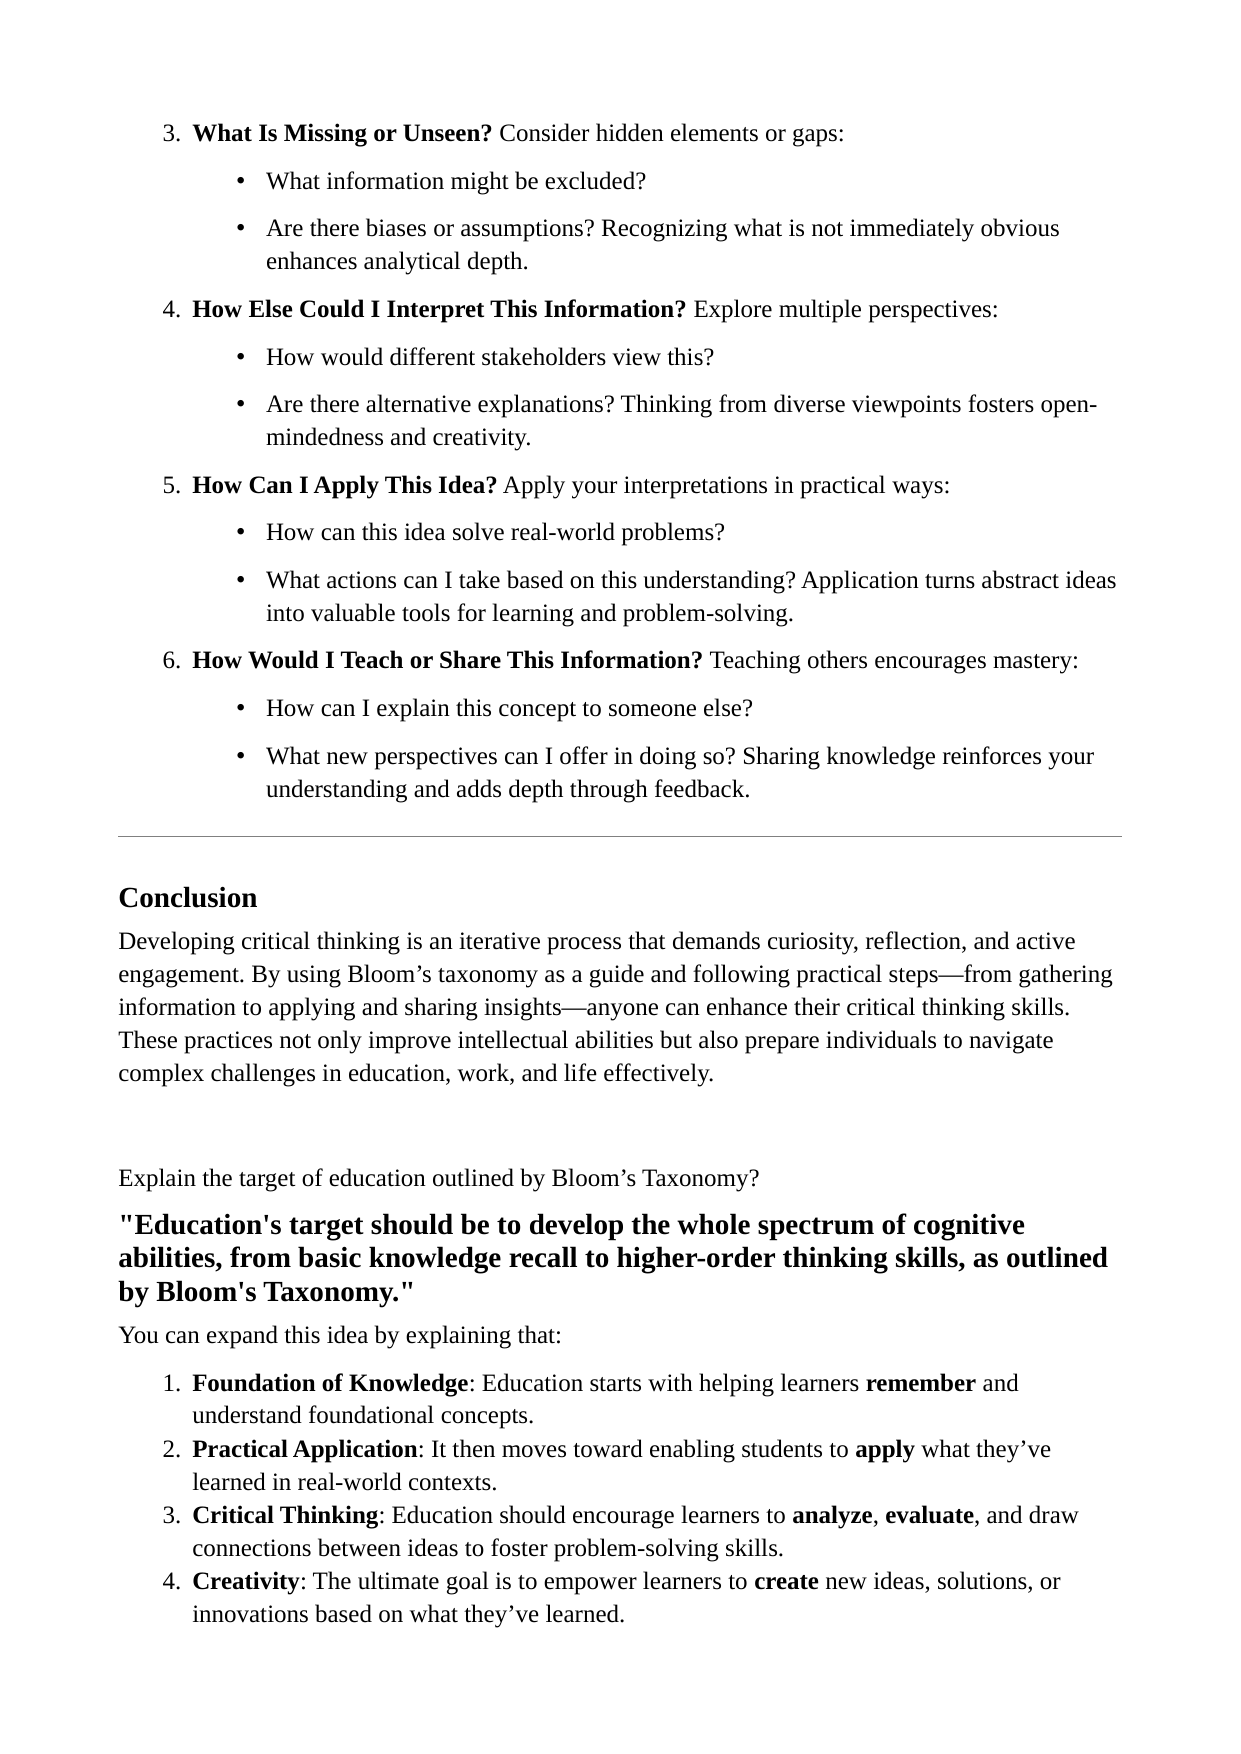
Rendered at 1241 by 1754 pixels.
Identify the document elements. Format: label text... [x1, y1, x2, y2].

list What actions can I take based on this understanding? Application turns abstract ideas into valuable tools for learning and problem-solving. [236, 565, 1122, 627]
list How Can I Apply This Idea? Apply your interpretations in practical ways: [162, 470, 1122, 498]
list Creativity: The ultimate goal is to empower learners to create new ideas, solutions, or innovations based on what they’ve learned. [162, 1566, 1122, 1627]
list Are there biases or assumptions? Recognizing what is not immediately obvious enhances analytical depth. [236, 213, 1122, 275]
list How can I explain this concept to someone else? [236, 693, 1122, 722]
list Critical Thinking: Education should encourage learners to analyze, evaluate, and draw connections between ideas to foster problem-solving skills. [162, 1500, 1122, 1561]
subtitle "Education's target should be to develop the whole spectrum of cognitive abilities, from basic knowledge recall to higher-order thinking skills, as outlined by Bloom's Taxonomy." [118, 1207, 1122, 1307]
subtitle Conclusion [118, 880, 1122, 914]
list What Is Missing or Unseen? Consider hidden elements or gaps: [162, 118, 1122, 147]
list How Else Could I Interpret This Information? Explore multiple perspectives: [162, 294, 1122, 323]
list Are there alternative explanations? Thinking from diverse viewpoints fosters open-mindedness and creativity. [236, 389, 1122, 451]
list How would different stakeholders view this? [236, 342, 1122, 370]
list How Would I Teach or Share This Information? Teaching others encourages mastery: [162, 646, 1122, 674]
text You can expand this idea by explaining that: [118, 1320, 1122, 1349]
list How can this idea solve real-world problems? [236, 517, 1122, 546]
list Practical Application: It then moves toward enabling students to apply what they’ve learned in real-world contexts. [162, 1434, 1122, 1495]
list Foundation of Knowledge: Education starts with helping learners remember and understand foundational concepts. [162, 1368, 1122, 1429]
list What new perspectives can I offer in doing so? Sharing knowledge reinforces your understanding and adds depth through feedback. [236, 741, 1122, 803]
list What information might be excluded? [236, 166, 1122, 194]
text Explain the target of education outlined by Bloom’s Taxonomy? [118, 1163, 1122, 1192]
text Developing critical thinking is an iterative process that demands curiosity, reflection, and active engagement. By using Bloom’s taxonomy as a guide and following practical steps—from gathering information to applying and sharing insights—anyone can enhance their critical thinking skills. These practices not only improve intellectual abilities but also prepare individuals to navigate complex challenges in education, work, and life effectively. [118, 926, 1122, 1087]
